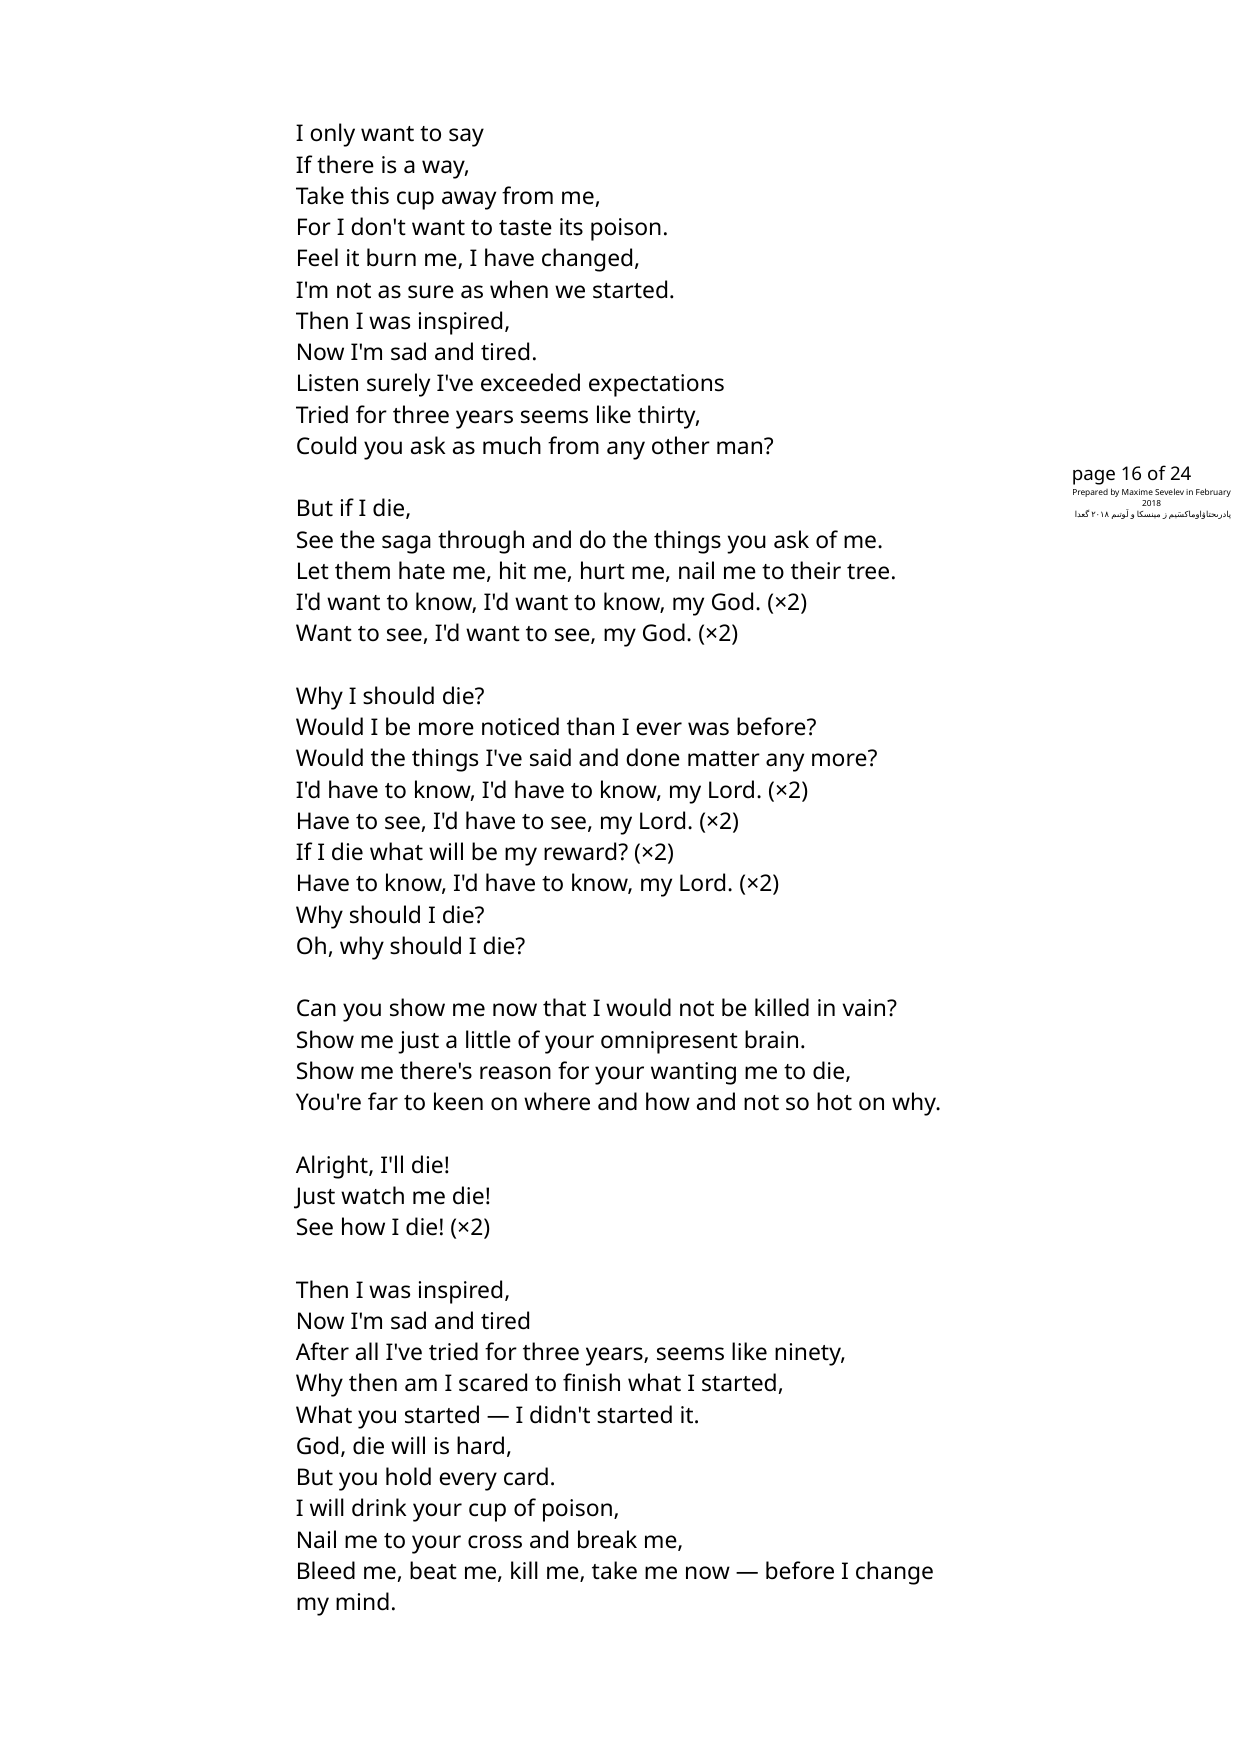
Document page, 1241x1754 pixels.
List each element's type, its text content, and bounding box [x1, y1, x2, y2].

text Can you show me now that I would not be killed in vain? [296, 992, 961, 1023]
text Then I was inspired, [296, 1273, 961, 1305]
text Could you ask as much from any other man? [296, 430, 961, 461]
text Have to know, I'd have to know, my Lord. (×2) [296, 867, 961, 898]
text See the saga through and do the things you ask of me. [296, 523, 961, 555]
text I'd have to know, I'd have to know, my Lord. (×2) [296, 773, 961, 805]
text Show me there's reason for your wanting me to die, [296, 1055, 961, 1086]
text See how I die! (×2) [296, 1211, 961, 1242]
text Why I should die? [296, 680, 961, 711]
text Listen surely I've exceeded expectations [296, 367, 961, 398]
text Nail me to your cross and break me, [296, 1523, 961, 1555]
text God, die will is hard, [296, 1430, 961, 1461]
text After all I've tried for three years, seems like ninety, [296, 1336, 961, 1367]
text Tried for three years seems like thirty, [296, 398, 961, 430]
text Would the things I've said and done matter any more? [296, 742, 961, 773]
text Just watch me die! [296, 1180, 961, 1211]
text Now I'm sad and tired. [296, 336, 961, 367]
text Feel it burn me, I have changed, [296, 242, 961, 273]
text Want to see, I'd want to see, my God. (×2) [296, 617, 961, 648]
text Let them hate me, hit me, hurt me, nail me to their tree. [296, 555, 961, 586]
text I'd want to know, I'd want to know, my God. (×2) [296, 586, 961, 617]
text Show me just a little of your omnipresent brain. [296, 1023, 961, 1055]
text Take this cup away from me, [296, 180, 961, 211]
text Why then am I scared to finish what I started, [296, 1367, 961, 1398]
text Would I be more noticed than I ever was before? [296, 711, 961, 742]
text Then I was inspired, [296, 305, 961, 336]
text Have to see, I'd have to see, my Lord. (×2) [296, 805, 961, 836]
text If there is a way, [296, 148, 961, 180]
text I only want to say [296, 117, 961, 148]
text Alright, I'll die! [296, 1148, 961, 1180]
text Oh, why should I die? [296, 930, 961, 961]
text What you started — I didn't started it. [296, 1398, 961, 1430]
text Why should I die? [296, 898, 961, 930]
text But if I die, [296, 492, 961, 523]
text If I die what will be my reward? (×2) [296, 836, 961, 867]
text For I don't want to taste its poison. [296, 211, 961, 242]
text But you hold every card. [296, 1461, 961, 1492]
text Bleed me, beat me, kill me, take me now — before I change my mind. [296, 1555, 961, 1617]
text I will drink your cup of poison, [296, 1492, 961, 1523]
text Now I'm sad and tired [296, 1305, 961, 1336]
text I'm not as sure as when we started. [296, 273, 961, 305]
text You're far to keen on where and how and not so hot on why. [296, 1086, 961, 1117]
